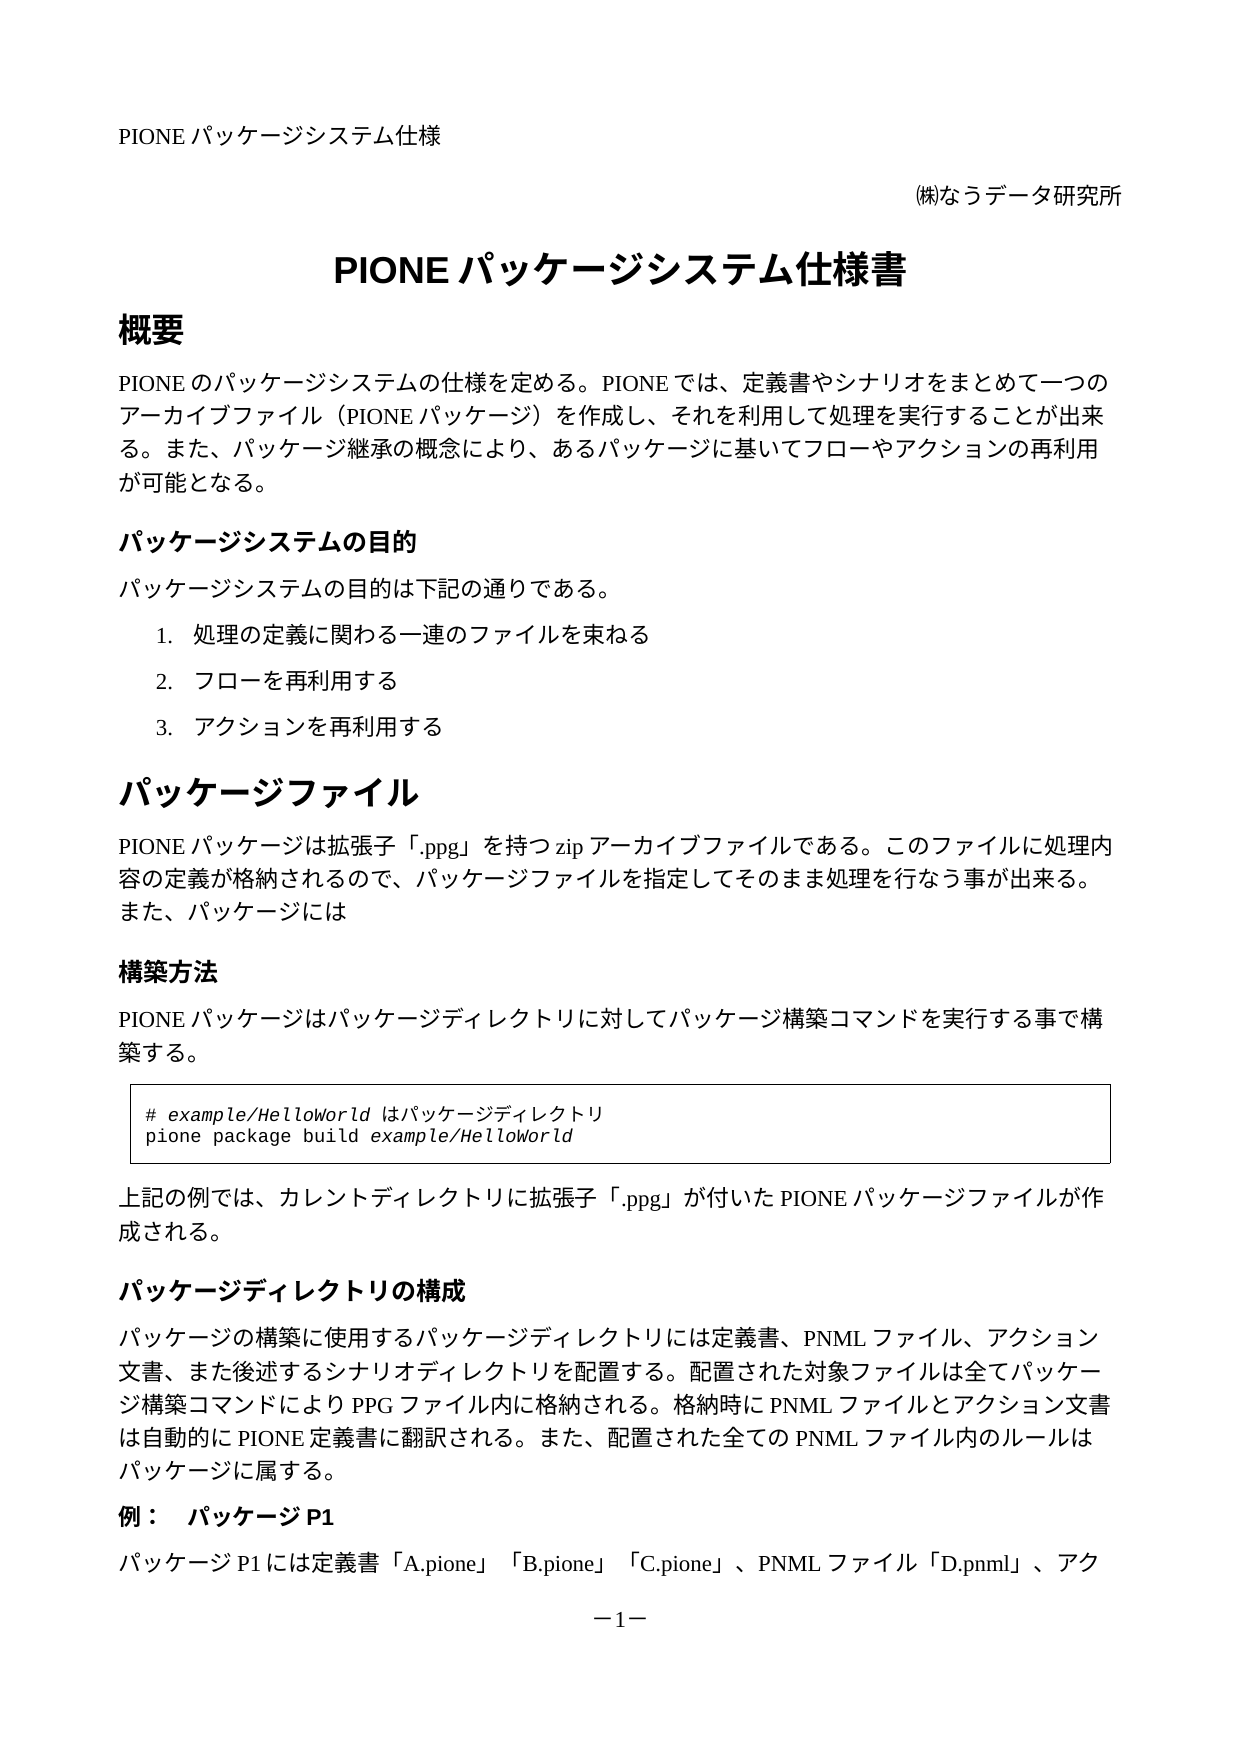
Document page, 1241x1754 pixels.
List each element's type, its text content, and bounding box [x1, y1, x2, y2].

title PIONEパッケージシステム仕様書 [118, 240, 1122, 295]
list アクションを再利用する [156, 708, 1122, 742]
subtitle パッケージファイル [118, 767, 1122, 815]
subtitle 例： パッケージP1 [118, 1499, 1122, 1532]
text パッケージシステムの目的は下記の通りである。 [118, 571, 1122, 604]
list フローを再利用する [156, 663, 1122, 696]
text PIONEパッケージはパッケージディレクトリに対してパッケージ構築コマンドを実行する事で構築する。 [118, 1001, 1122, 1068]
text PIONEパッケージは拡張子「.ppg」を持つzipアーカイブファイルである。このファイルに処理内容の定義が格納されるので、パッケージファイルを指定してそのまま処理を行なう事が出来る。また、パッケージには [118, 828, 1122, 927]
subtitle 構築方法 [118, 952, 1122, 989]
text PIONEのパッケージシステムの仕様を定める。PIONEでは、定義書やシナリオをまとめて一つのアーカイブファイル（PIONEパッケージ）を作成し、それを利用して処理を実行することが出来る。また、パッケージ継承の概念により、あるパッケージに基いてフローやアクションの再利用が可能となる。 [118, 365, 1122, 498]
list 処理の定義に関わる一連のファイルを束ねる [156, 617, 1122, 650]
subtitle パッケージシステムの目的 [118, 523, 1122, 559]
subtitle パッケージディレクトリの構成 [118, 1272, 1122, 1308]
text パッケージP1には定義書「A.pione」「B.pione」「C.pione」、PNMLファイル「D.pnml」、アク [118, 1544, 1122, 1578]
text # example/HelloWorld はパッケージディレクトリ pione package build example/HelloWorld [131, 1085, 1110, 1163]
text 上記の例では、カレントディレクトリに拡張子「.ppg」が付いたPIONEパッケージファイルが作成される。 [118, 1180, 1122, 1247]
text パッケージの構築に使用するパッケージディレクトリには定義書、PNMLファイル、アクション文書、また後述するシナリオディレクトリを配置する。配置された対象ファイルは全てパッケージ構築コマンドによりPPGファイル内に格納される。格納時にPNMLファイルとアクション文書は自動的にPIONE定義書に翻訳される。また、配置された全てのPNMLファイル内のルールはパッケージに属する。 [118, 1320, 1122, 1486]
subtitle 概要 [118, 303, 1122, 352]
